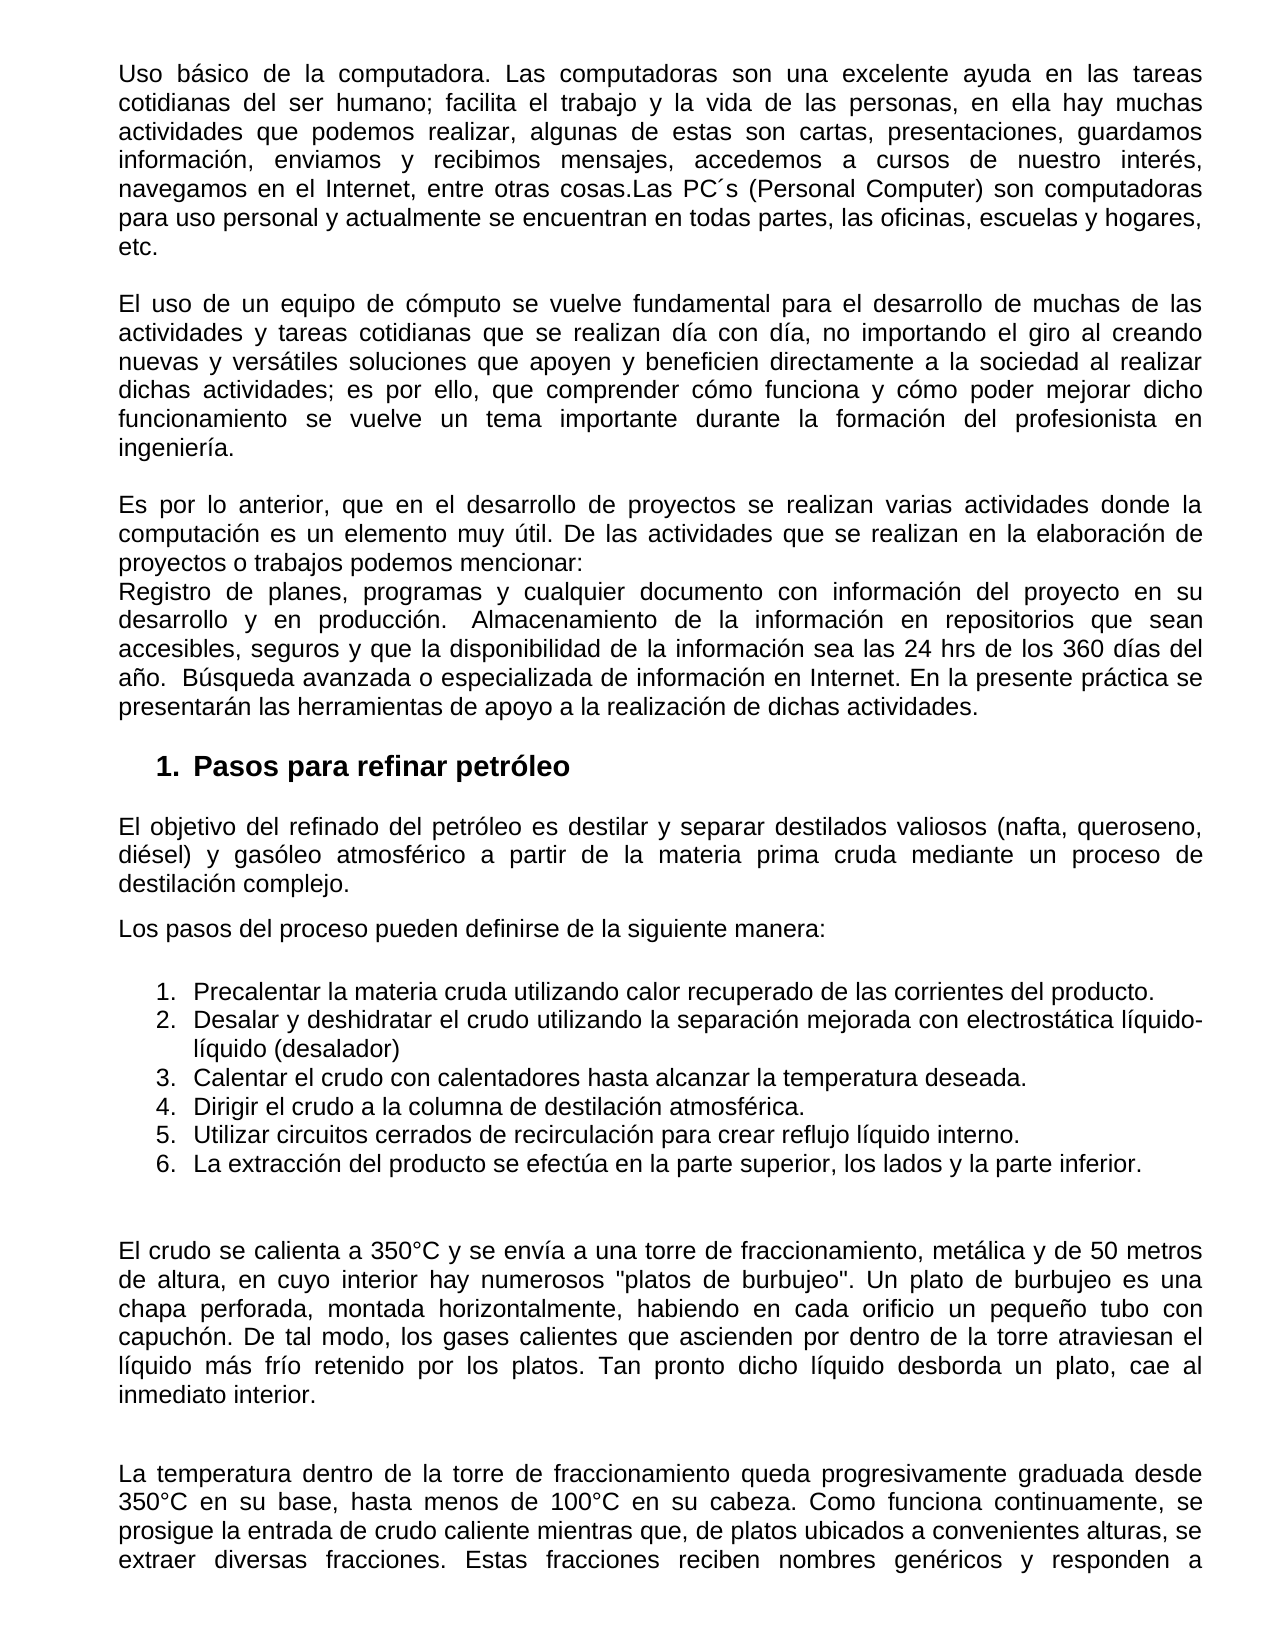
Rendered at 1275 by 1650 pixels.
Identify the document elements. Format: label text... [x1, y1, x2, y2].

text La temperatura dentro de la torre de fraccionamiento queda progresivamente graduada desde 350°C en su base, hasta menos de 100°C en su cabeza. Como funciona continuamente, se prosigue la entrada de crudo caliente mientras que, de platos ubicados a convenientes alturas, se extraer diversas fracciones. Estas fracciones reciben nombres genéricos y responden a [118, 1458, 1205, 1573]
list Desalar y deshidratar el crudo utilizando la separación mejorada con electrostática líquido-líquido (desalador) [156, 1005, 1205, 1063]
text Es por lo anterior, que en el desarrollo de proyectos se realizan varias actividades donde la computación es un elemento muy útil. De las actividades que se realizan en la elaboración de proyectos o trabajos podemos mencionar: [118, 490, 1205, 577]
text El objetivo del refinado del petróleo es destilar y separar destilados valiosos (nafta, queroseno, diésel) y gasóleo atmosférico a partir de la materia prima cruda mediante un proceso de destilación complejo. [118, 811, 1205, 898]
text Uso básico de la computadora. Las computadoras son una excelente ayuda en las tareas cotidianas del ser humano; facilita el trabajo y la vida de las personas, en ella hay muchas actividades que podemos realizar, algunas de estas son cartas, presentaciones, guardamos información, enviamos y recibimos mensajes, accedemos a cursos de nuestro interés, navegamos en el Internet, entre otras cosas.Las PC´s (Personal Computer) son computadoras para uso personal y actualmente se encuentran en todas partes, las oficinas, escuelas y hogares, etc. [118, 59, 1205, 260]
list Utilizar circuitos cerrados de recirculación para crear reflujo líquido interno. [156, 1120, 1205, 1149]
list Precalentar la materia cruda utilizando calor recuperado de las corrientes del producto. [156, 976, 1205, 1005]
text Los pasos del proceso pueden definirse de la siguiente manera: [118, 914, 1205, 943]
list La extracción del producto se efectúa en la parte superior, los lados y la parte inferior. [156, 1149, 1205, 1178]
text Registro de planes, programas y cualquier documento con información del proyecto en su desarrollo y en producción. Almacenamiento de la información en repositorios que sean accesibles, seguros y que la disponibilidad de la información sea las 24 hrs de los 360 días del año. Búsqueda avanzada o especializada de información en Internet. En la presente práctica se presentarán las herramientas de apoyo a la realización de dichas actividades. [118, 577, 1205, 720]
list Pasos para refinar petróleo [156, 749, 1205, 783]
text El uso de un equipo de cómputo se vuelve fundamental para el desarrollo de muchas de las actividades y tareas cotidianas que se realizan día con día, no importando el giro al creando nuevas y versátiles soluciones que apoyen y beneficien directamente a la sociedad al realizar dichas actividades; es por ello, que comprender cómo funciona y cómo poder mejorar dicho funcionamiento se vuelve un tema importante durante la formación del profesionista en ingeniería. [118, 289, 1205, 462]
list Calentar el crudo con calentadores hasta alcanzar la temperatura deseada. [156, 1063, 1205, 1091]
list Dirigir el crudo a la columna de destilación atmosférica. [156, 1091, 1205, 1120]
text El crudo se calienta a 350°C y se envía a una torre de fraccionamiento, metálica y de 50 metros de altura, en cuyo interior hay numerosos "platos de burbujeo". Un plato de burbujeo es una chapa perforada, montada horizontalmente, habiendo en cada orificio un pequeño tubo con capuchón. De tal modo, los gases calientes que ascienden por dentro de la torre atraviesan el líquido más frío retenido por los platos. Tan pronto dicho líquido desborda un plato, cae al inmediato interior. [118, 1236, 1205, 1408]
